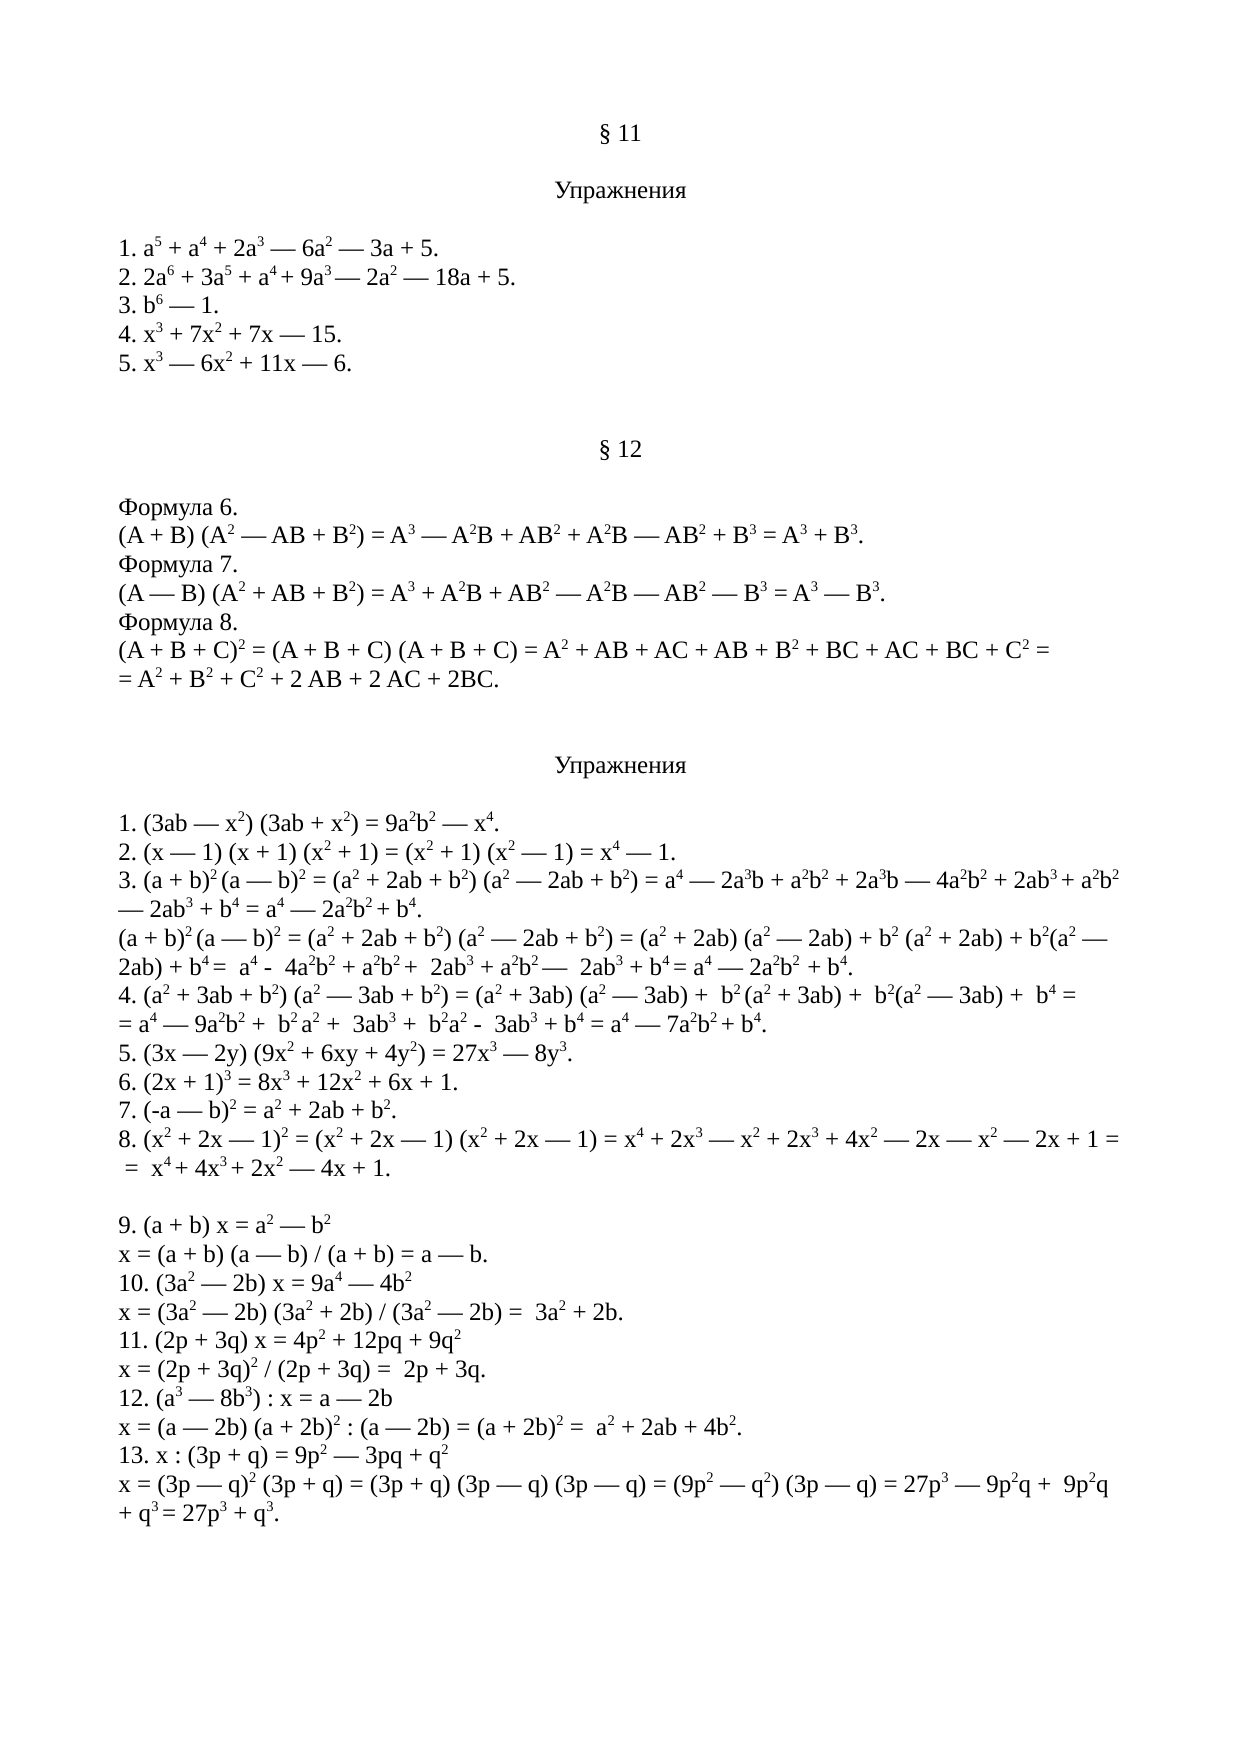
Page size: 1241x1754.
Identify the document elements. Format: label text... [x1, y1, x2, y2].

text 3. (a + b)2 (a — b)2 = (a2 + 2ab + b2) (a2 — 2ab + b2) = a4 — 2a3b + a2b2 + 2a3b — 4a2b2 + 2ab3 + a2b2 — 2ab3 + b4 = a4 — 2a2b2 + b4. [118, 866, 1122, 923]
text 3. b6 — 1. [118, 291, 1122, 319]
text Формула 6. [118, 492, 1122, 521]
text 1. (3ab — x2) (3ab + x2) = 9a2b2 — x4. [118, 808, 1122, 837]
text (A + B + C)2 = (A + B + C) (A + B + C) = A2 + AB + AC + AB + B2 + BC + AC + BC + C2 = [118, 636, 1122, 664]
text 7. (-a — b)2 = a2 + 2ab + b2. [118, 1096, 1122, 1124]
text Упражнения [118, 176, 1122, 204]
text x = (a + b) (a — b) / (a + b) = a — b. [118, 1239, 1122, 1268]
text x = (3p — q)2 (3p + q) = (3p + q) (3p — q) (3p — q) = (9p2 — q2) (3p — q) = 27p3 — 9p2q + 9p2q + q3 = 27p3 + q3. [118, 1469, 1122, 1527]
text 11. (2p + 3q) x = 4p2 + 12pq + 9q2 [118, 1326, 1122, 1354]
text x = (a — 2b) (a + 2b)2 : (a — 2b) = (a + 2b)2 = a2 + 2ab + 4b2. [118, 1412, 1122, 1441]
text § 12 [118, 434, 1122, 463]
text 2. 2a6 + 3a5 + a4 + 9a3 — 2a2 — 18a + 5. [118, 262, 1122, 291]
text 8. (x2 + 2x — 1)2 = (x2 + 2x — 1) (x2 + 2x — 1) = x4 + 2x3 — x2 + 2x3 + 4x2 — 2x — x2 — 2x + 1 = [118, 1124, 1122, 1153]
text Формула 8. [118, 607, 1122, 636]
text (A — B) (A2 + AB + B2) = A3 + A2B + AB2 — A2B — AB2 — B3 = A3 — B3. [118, 578, 1122, 607]
text 1. a5 + a4 + 2a3 — 6a2 — 3a + 5. [118, 233, 1122, 262]
text 5. x3 — 6x2 + 11x — 6. [118, 348, 1122, 377]
text 2. (x — 1) (x + 1) (x2 + 1) = (x2 + 1) (x2 — 1) = x4 — 1. [118, 837, 1122, 866]
text (A + B) (A2 — AB + B2) = A3 — A2B + AB2 + A2B — AB2 + B3 = A3 + B3. [118, 521, 1122, 549]
text 10. (3a2 — 2b) x = 9a4 — 4b2 [118, 1268, 1122, 1297]
text Формула 7. [118, 549, 1122, 578]
text 13. x : (3p + q) = 9p2 — 3pq + q2 [118, 1441, 1122, 1469]
text Упражнения [118, 751, 1122, 779]
text 4. (a2 + 3ab + b2) (a2 — 3ab + b2) = (a2 + 3ab) (a2 — 3ab) + b2 (a2 + 3ab) + b2(a2 — 3ab) + b4 = [118, 981, 1122, 1009]
text 6. (2x + 1)3 = 8x3 + 12x2 + 6x + 1. [118, 1067, 1122, 1096]
text § 11 [118, 118, 1122, 147]
text = A2 + B2 + C2 + 2 AB + 2 AC + 2BC. [118, 664, 1122, 693]
text 4. x3 + 7x2 + 7x — 15. [118, 319, 1122, 348]
text (a + b)2 (a — b)2 = (a2 + 2ab + b2) (a2 — 2ab + b2) = (a2 + 2ab) (a2 — 2ab) + b2 (a2 + 2ab) + b2(a2 — 2ab) + b4 = a4 - 4a2b2 + a2b2 + 2ab3 + a2b2 — 2ab3 + b4 = a4 — 2a2b2 + b4. [118, 923, 1122, 981]
text 12. (a3 — 8b3) : x = a — 2b [118, 1383, 1122, 1412]
text 5. (3x — 2y) (9x2 + 6xy + 4y2) = 27x3 — 8y3. [118, 1038, 1122, 1067]
text x = (3a2 — 2b) (3a2 + 2b) / (3a2 — 2b) = 3a2 + 2b. [118, 1297, 1122, 1326]
text x = (2p + 3q)2 / (2p + 3q) = 2p + 3q. [118, 1354, 1122, 1383]
text = x4 + 4x3 + 2x2 — 4x + 1. [118, 1153, 1122, 1182]
text 9. (a + b) x = a2 — b2 [118, 1211, 1122, 1239]
text = a4 — 9a2b2 + b2 a2 + 3ab3 + b2a2 - 3ab3 + b4 = a4 — 7a2b2 + b4. [118, 1009, 1122, 1038]
